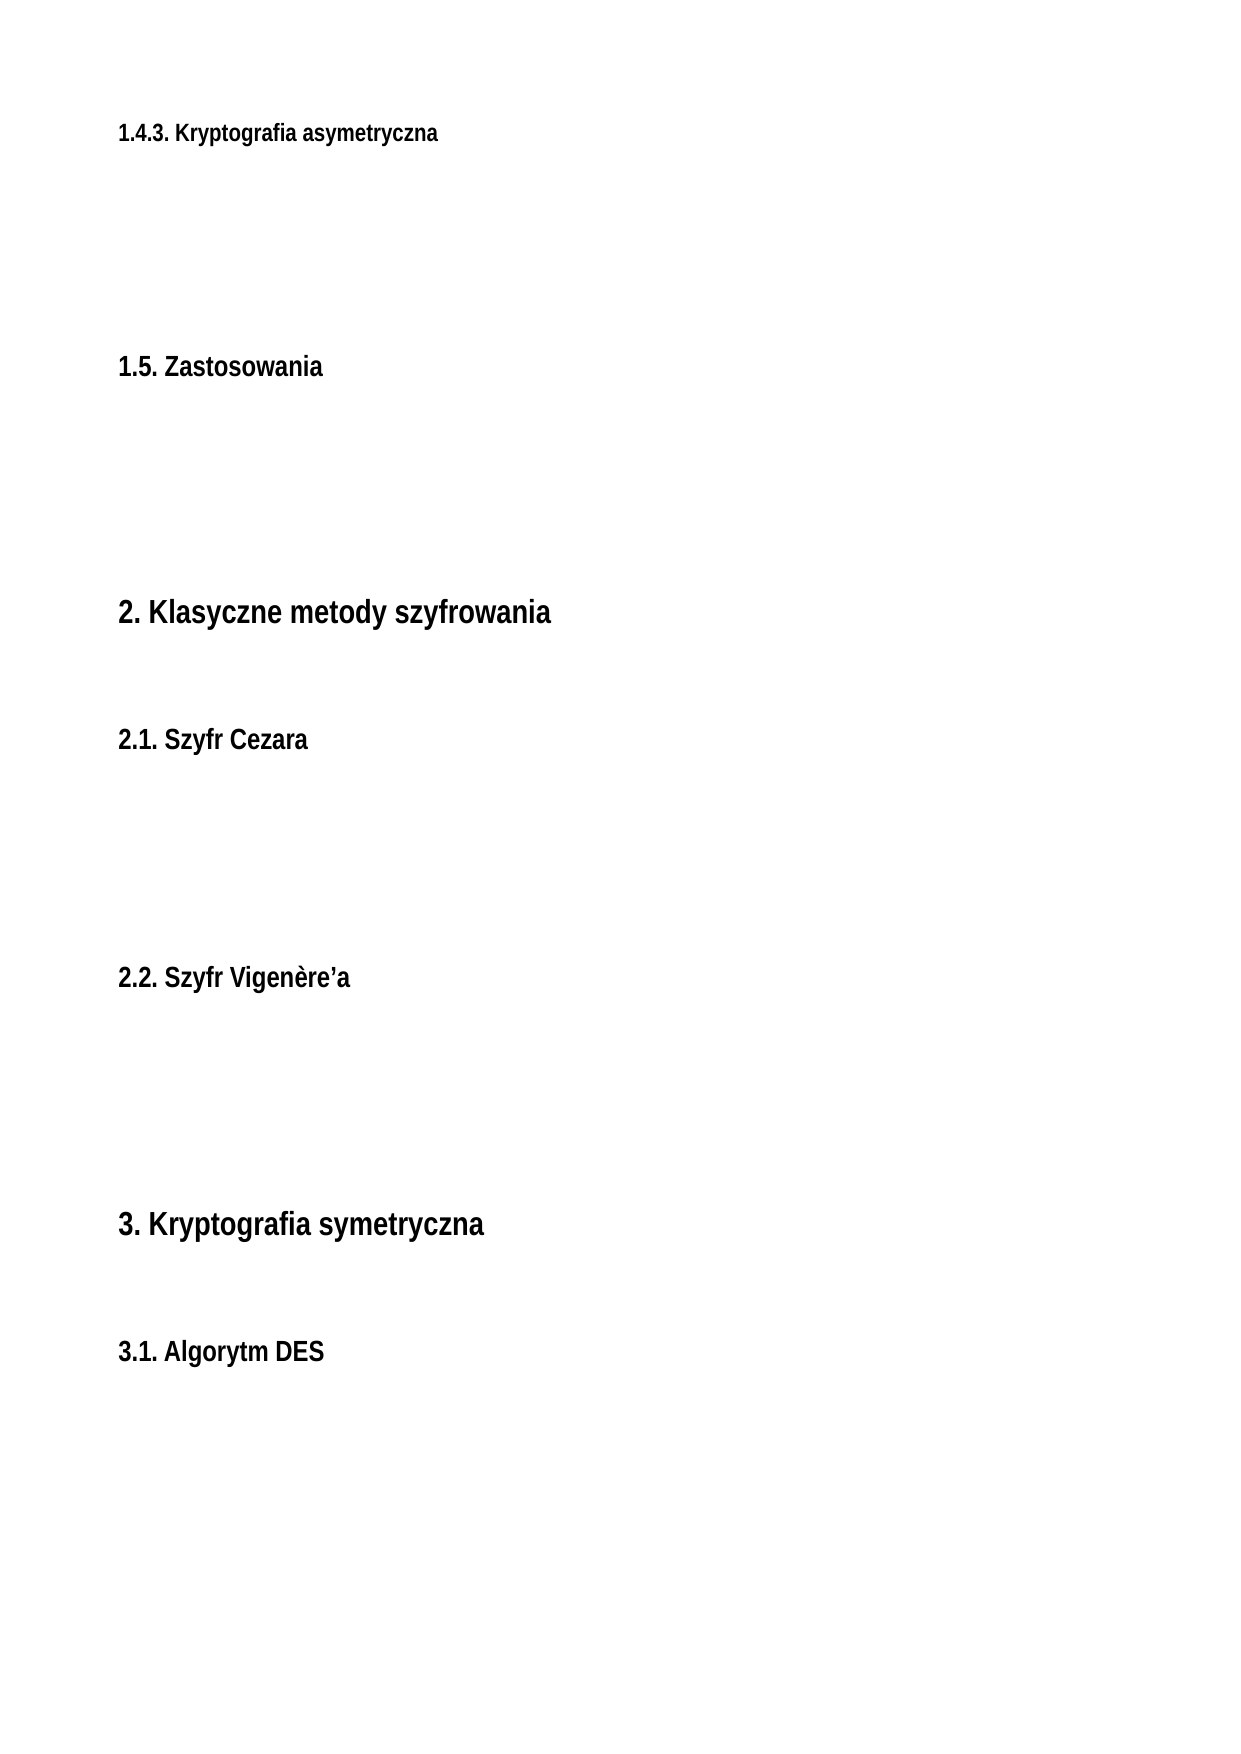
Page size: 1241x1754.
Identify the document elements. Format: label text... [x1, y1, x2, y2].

subtitle 2.2. Szyfr Vigenère’a [118, 960, 1122, 994]
subtitle 3. Kryptografia symetryczna [118, 1204, 1122, 1242]
subtitle 3.1. Algorytm DES [118, 1334, 1122, 1367]
subtitle 1.5. Zastosowania [118, 349, 1122, 382]
subtitle 1.4.3. Kryptografia asymetryczna [118, 118, 1122, 147]
subtitle 2.1. Szyfr Cezara [118, 722, 1122, 756]
subtitle 2. Klasyczne metody szyfrowania [118, 593, 1122, 631]
